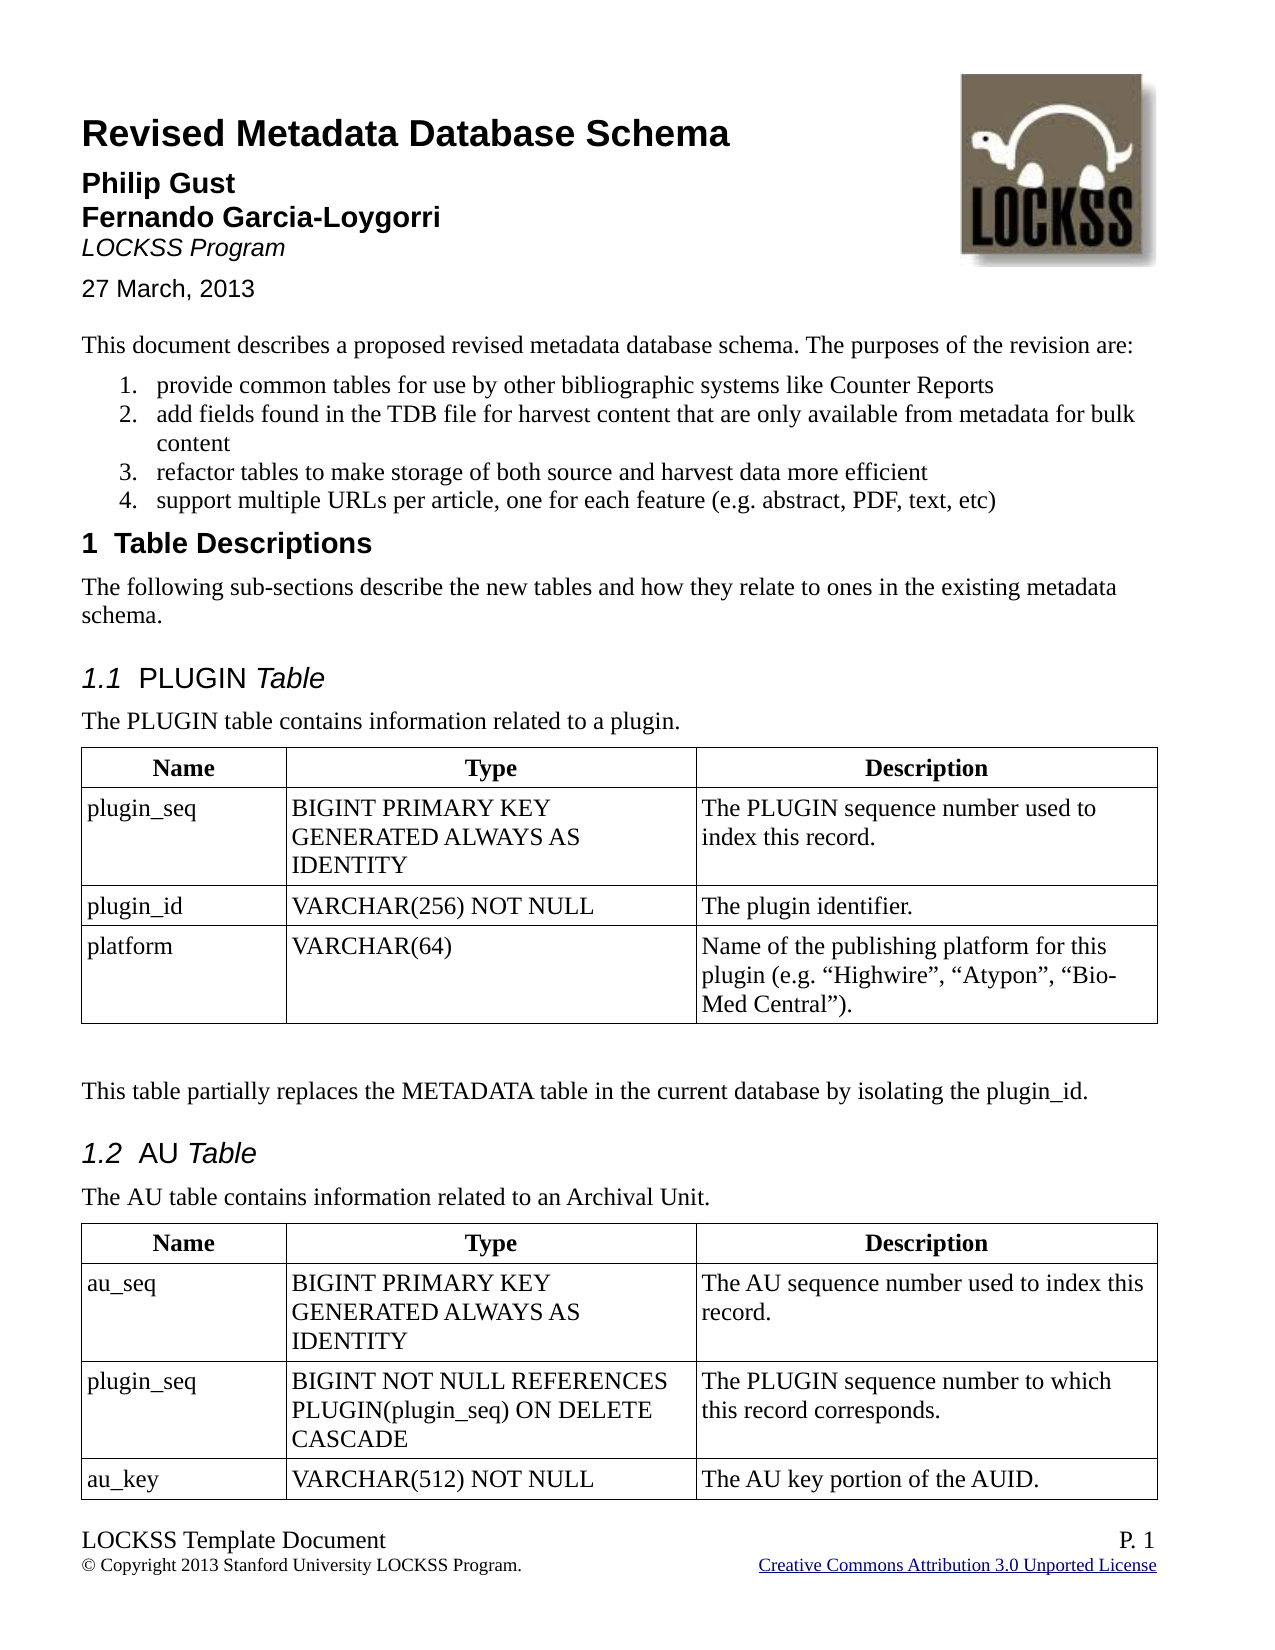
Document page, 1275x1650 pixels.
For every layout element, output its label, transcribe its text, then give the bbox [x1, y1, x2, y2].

table_header Type [287, 1224, 696, 1263]
table_cell VARCHAR(512) NOT NULL [287, 1459, 696, 1499]
table_cell au_key [82, 1459, 286, 1499]
text LOCKSS Program [81, 233, 959, 262]
table_cell The plugin identifier. [697, 886, 1157, 925]
text Philip Gust [81, 166, 959, 200]
list support multiple URLs per article, one for each feature (e.g. abstract, PDF, text, etc) [119, 485, 1157, 514]
table_cell The PLUGIN sequence number to which this record corresponds. [697, 1362, 1157, 1458]
table_cell BIGINT PRIMARY KEY GENERATED ALWAYS AS IDENTITY [287, 788, 696, 885]
table_cell au_seq [82, 1264, 286, 1361]
text This document describes a proposed revised metadata database schema. The purposes of the revision are: [81, 330, 1157, 358]
table_cell BIGINT NOT NULL REFERENCES PLUGIN(plugin_seq) ON DELETE CASCADE [287, 1362, 696, 1458]
list provide common tables for use by other bibliographic systems like Counter Reports [119, 370, 1157, 399]
text This table partially replaces the METADATA table in the current database by isolating the plugin_id. [81, 1076, 1157, 1105]
table_cell The AU sequence number used to index this record. [697, 1264, 1157, 1361]
subtitle AU Table [81, 1136, 1157, 1170]
text The PLUGIN table contains information related to a plugin. [81, 706, 1157, 735]
table_cell The AU key portion of the AUID. [697, 1459, 1157, 1499]
list refactor tables to make storage of both source and harvest data more efficient [119, 457, 1157, 485]
table_cell The PLUGIN sequence number used to index this record. [697, 788, 1157, 885]
text Fernando Garcia-Loygorri [81, 200, 959, 233]
table_cell VARCHAR(256) NOT NULL [287, 886, 696, 925]
table_cell plugin_seq [82, 788, 286, 885]
subtitle Table Descriptions [81, 526, 1157, 560]
table_cell Name of the publishing platform for this plugin (e.g. “Highwire”, “Atypon”, “Bio-Med Central”). [697, 926, 1157, 1023]
text The AU table contains information related to an Archival Unit. [81, 1182, 1157, 1210]
table_header Type [287, 748, 696, 787]
table_cell plugin_seq [82, 1362, 286, 1458]
table_cell VARCHAR(64) [287, 926, 696, 1023]
table_cell platform [82, 926, 286, 1023]
subtitle PLUGIN Table [81, 661, 1157, 694]
table_header Description [697, 1224, 1157, 1263]
list add fields found in the TDB file for harvest content that are only available from metadata for bulk content [119, 399, 1157, 457]
text The following sub-sections describe the new tables and how they relate to ones in the existing metadata schema. [81, 572, 1157, 629]
text 27 March, 2013 [81, 274, 1157, 303]
table_header Name [82, 748, 286, 787]
table_cell plugin_id [82, 886, 286, 925]
table_header Description [697, 748, 1157, 787]
picture [959, 74, 1157, 267]
title Revised Metadata Database Schema [81, 111, 959, 154]
table_header Name [82, 1224, 286, 1263]
table_cell BIGINT PRIMARY KEY GENERATED ALWAYS AS IDENTITY [287, 1264, 696, 1361]
